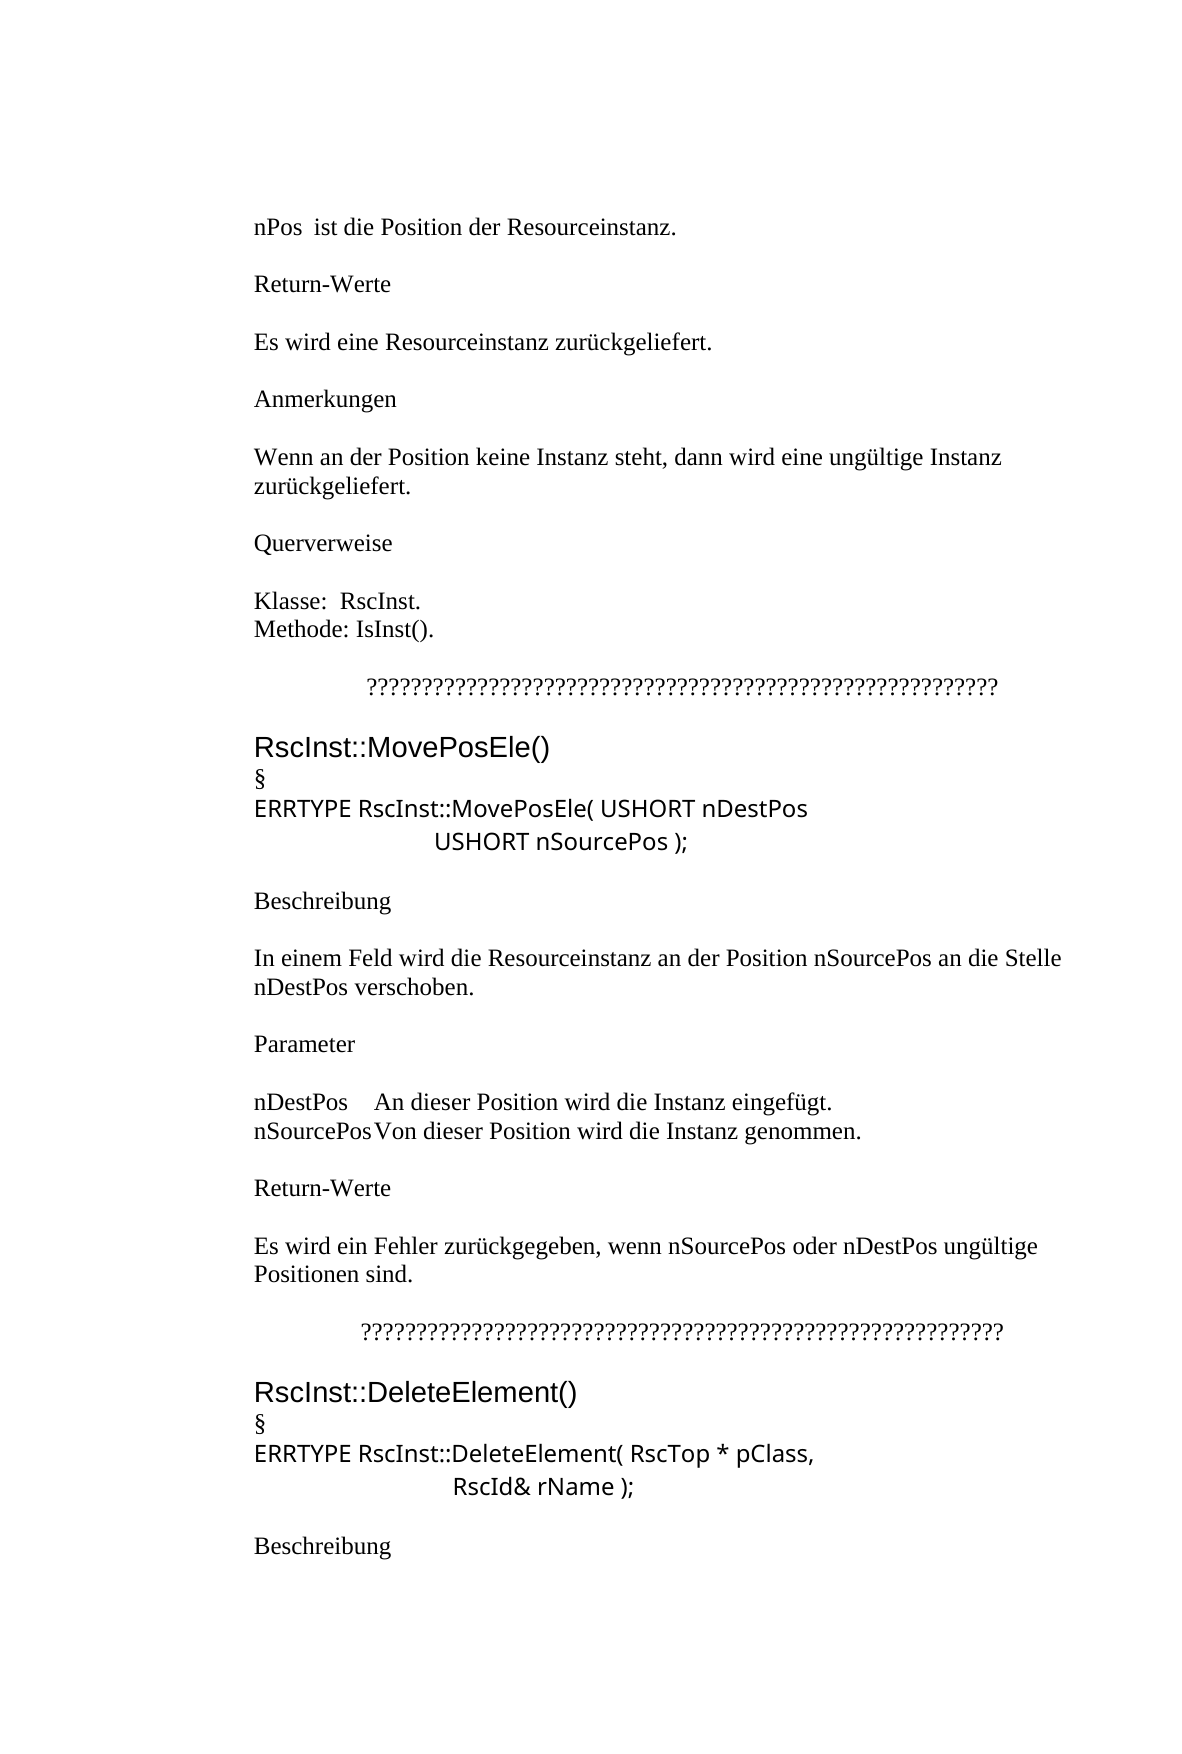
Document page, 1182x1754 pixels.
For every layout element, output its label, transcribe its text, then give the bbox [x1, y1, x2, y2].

list ERRTYPE RscInst::DeleteElement( RscTop * pClass, [254, 1437, 1110, 1469]
text Beschreibung [254, 1531, 1110, 1559]
text In einem Feld wird die Resourceinstanz an der Position nSourcePos an die Stelle nDestPos verschoben. [254, 943, 1110, 1001]
text Wenn an der Position keine Instanz steht, dann wird eine ungültige Instanz zurückgeliefert. [254, 442, 1110, 499]
text nDestPos An dieser Position wird die Instanz eingefügt. [254, 1087, 1110, 1116]
text § [254, 763, 1110, 792]
list RscId& rName ); [254, 1469, 1110, 1502]
text ????????????????????????????????????????????????????????? [254, 672, 1110, 701]
text Return-Werte [254, 269, 1110, 298]
text ?????????????????????????????????????????????????????????? [254, 1317, 1110, 1346]
text Methode: IsInst(). [254, 614, 1110, 643]
list USHORT nSourcePos ); [254, 824, 1110, 857]
text Es wird ein Fehler zurückgegeben, wenn nSourcePos oder nDestPos ungültige Positionen sind. [254, 1231, 1110, 1288]
text Anmerkungen [254, 384, 1110, 413]
text § [254, 1408, 1110, 1437]
text nPos ist die Position der Resourceinstanz. [254, 212, 1110, 241]
text Parameter [254, 1029, 1110, 1058]
list ERRTYPE RscInst::MovePosEle( USHORT nDestPos [254, 792, 1110, 824]
text Es wird eine Resourceinstanz zurückgeliefert. [254, 327, 1110, 356]
text Beschreibung [254, 886, 1110, 914]
subtitle RscInst::DeleteElement() [254, 1374, 1110, 1408]
subtitle RscInst::MovePosEle() [254, 729, 1110, 763]
text Klasse: RscInst. [254, 586, 1110, 614]
text Querverweise [254, 528, 1110, 557]
text nSourcePos Von dieser Position wird die Instanz genommen. [254, 1116, 1110, 1144]
text Return-Werte [254, 1173, 1110, 1202]
